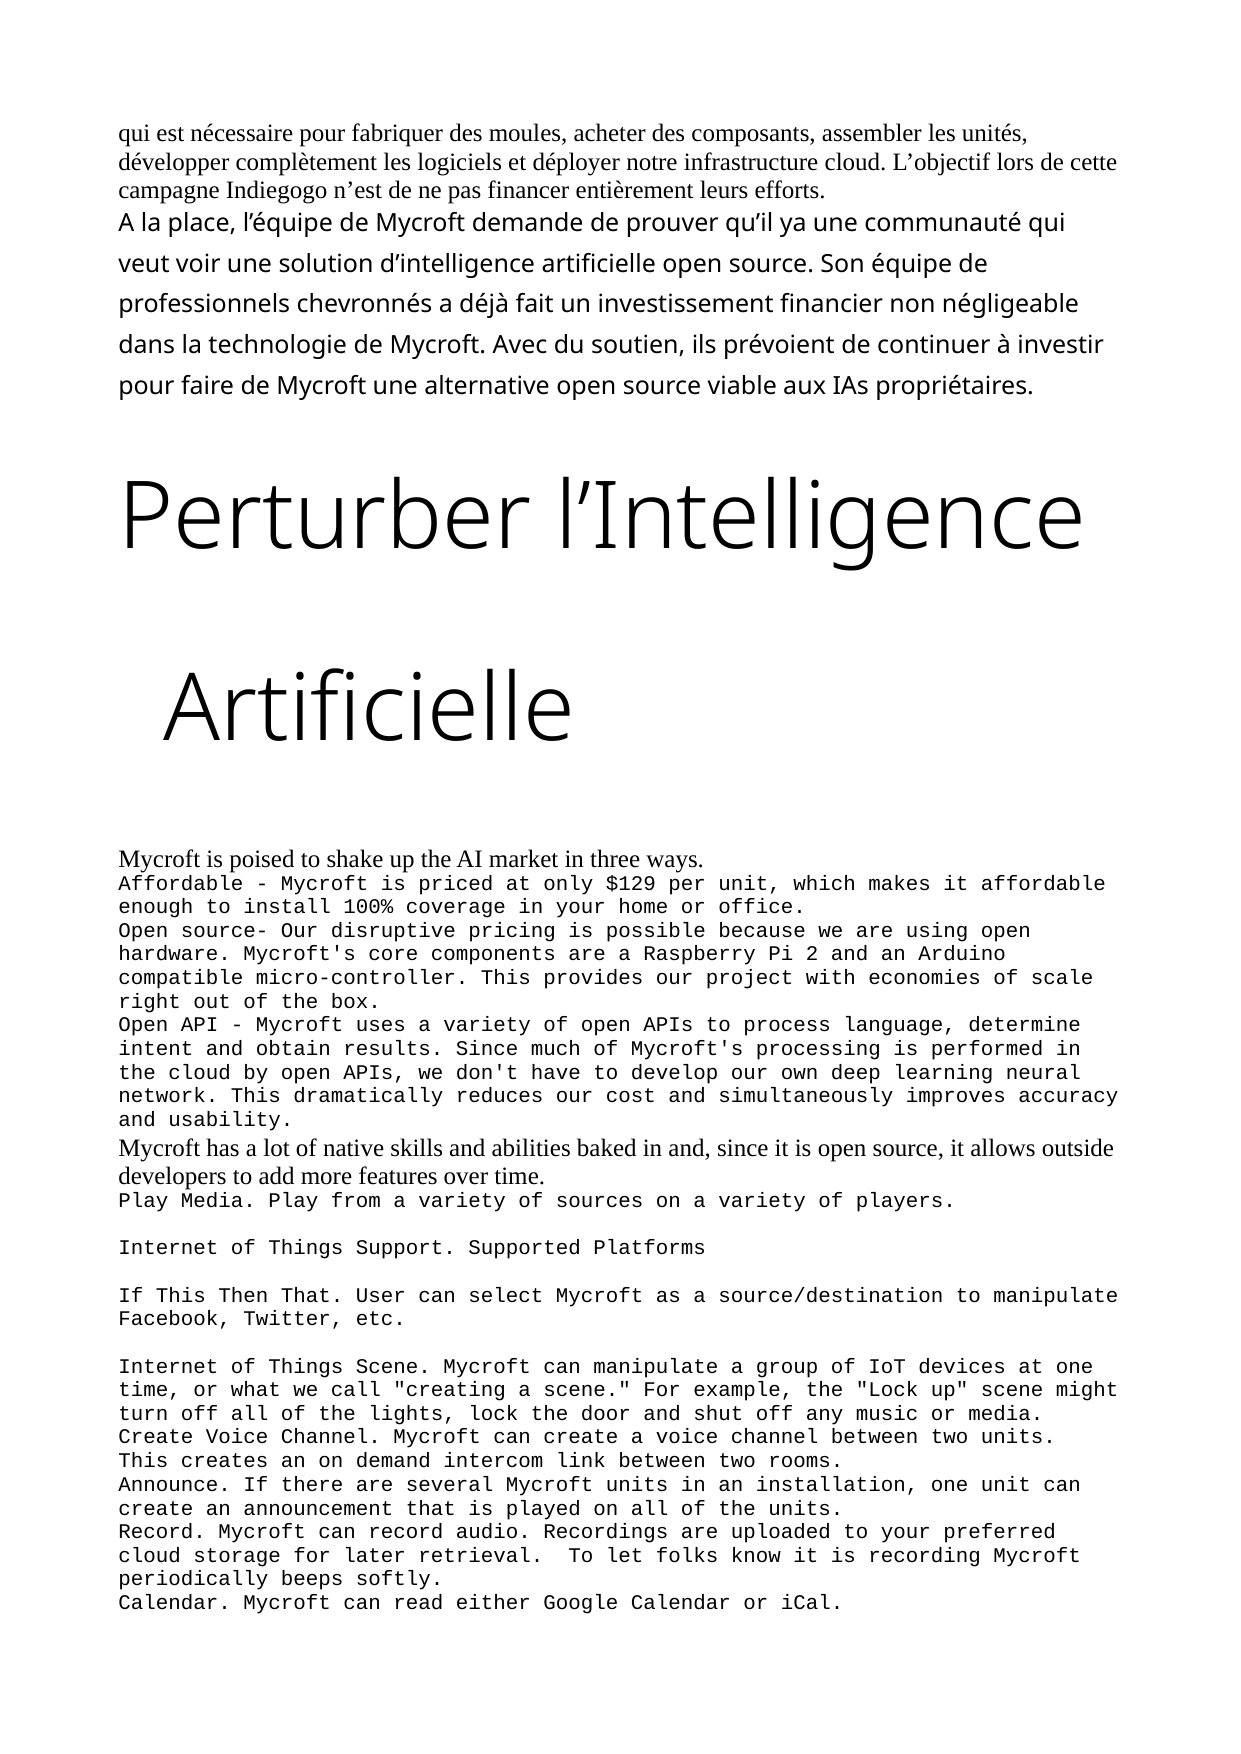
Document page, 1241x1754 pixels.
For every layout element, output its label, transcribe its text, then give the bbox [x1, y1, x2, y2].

subtitle Perturber l’Intelligence Artificielle [118, 448, 1122, 767]
text A la place, l’équipe de Mycroft demande de prouver qu’il ya une communauté qui veut voir une solution d’intelligence artificielle open source. Son équipe de professionnels chevronnés a déjà fait un investissement financier non négligeable dans la technologie de Mycroft. Avec du soutien, ils prévoient de continuer à investir pour faire de Mycroft une alternative open source viable aux IAs propriétaires. [118, 204, 1122, 402]
text Record. Mycroft can record audio. Recordings are uploaded to your preferred cloud storage for later retrieval. To let folks know it is recording Mycroft periodically beeps softly. [118, 1521, 1122, 1592]
text Calendar. Mycroft can read either Google Calendar or iCal. [118, 1592, 1122, 1616]
text Internet of Things Scene. Mycroft can manipulate a group of IoT devices at one time, or what we call "creating a scene." For example, the "Lock up" scene might turn off all of the lights, lock the door and shut off any music or media. [118, 1356, 1122, 1427]
text Mycroft is poised to shake up the AI market in three ways. [118, 844, 1122, 872]
text Play Media. Play from a variety of sources on a variety of players. [118, 1190, 1122, 1214]
text Internet of Things Support. Supported Platforms [118, 1237, 1122, 1261]
text Create Voice Channel. Mycroft can create a voice channel between two units. This creates an on demand intercom link between two rooms. [118, 1427, 1122, 1474]
text qui est nécessaire pour fabriquer des moules, acheter des composants, assembler les unités, développer complètement les logiciels et déployer notre infrastructure cloud. L’objectif lors de cette campagne Indiegogo n’est de ne pas financer entièrement leurs efforts. [118, 118, 1122, 204]
text If This Then That. User can select Mycroft as a source/destination to manipulate Facebook, Twitter, etc. [118, 1285, 1122, 1332]
text Announce. If there are several Mycroft units in an installation, one unit can create an announcement that is played on all of the units. [118, 1474, 1122, 1521]
text Mycroft has a lot of native skills and abilities baked in and, since it is open source, it allows outside developers to add more features over time. [118, 1133, 1122, 1190]
text Open API - Mycroft uses a variety of open APIs to process language, determine intent and obtain results. Since much of Mycroft's processing is performed in the cloud by open APIs, we don't have to develop our own deep learning neural network. This dramatically reduces our cost and simultaneously improves accuracy and usability. [118, 1014, 1122, 1133]
text Open source- Our disruptive pricing is possible because we are using open hardware. Mycroft's core components are a Raspberry Pi 2 and an Arduino compatible micro-controller. This provides our project with economies of scale right out of the box. [118, 920, 1122, 1014]
text Affordable - Mycroft is priced at only $129 per unit, which makes it affordable enough to install 100% coverage in your home or office. [118, 872, 1122, 920]
